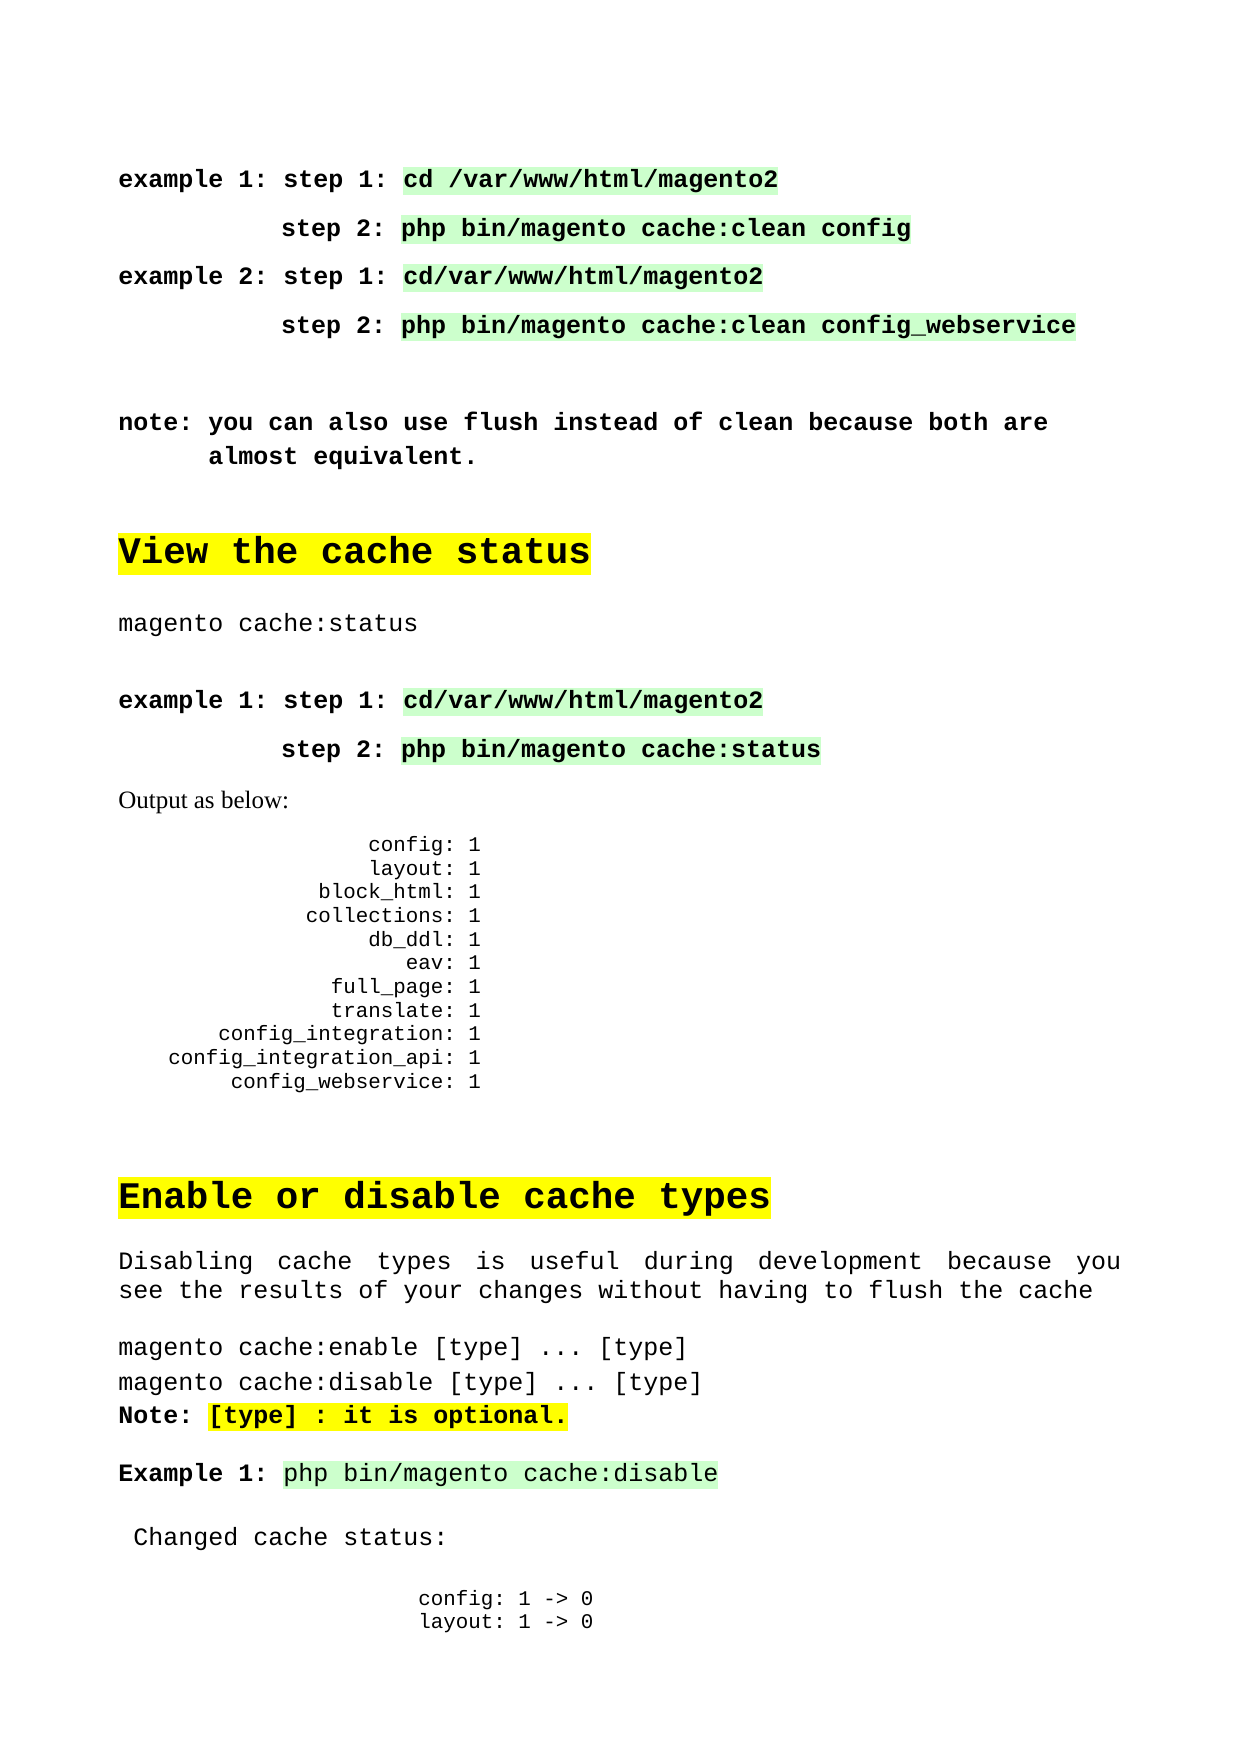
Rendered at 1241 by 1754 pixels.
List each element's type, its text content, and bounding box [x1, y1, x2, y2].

text almost equivalent. [118, 443, 1122, 472]
text layout: 1 [118, 858, 1122, 881]
text config_webservice: 1 [118, 1071, 1122, 1094]
text config: 1 -> 0 [118, 1588, 1122, 1611]
text translate: 1 [118, 1000, 1122, 1023]
text config_integration: 1 [118, 1023, 1122, 1047]
text step 2: php bin/magento cache:clean config [118, 215, 1122, 244]
text db_ddl: 1 [118, 929, 1122, 952]
text layout: 1 -> 0 [118, 1611, 1122, 1635]
text magento cache:status [118, 611, 1122, 639]
text Note: [type] : it is optional. [118, 1403, 1122, 1431]
text magento cache:enable [type] ... [type] [118, 1335, 1122, 1363]
text step 2: php bin/magento cache:clean config_webservice [118, 312, 1122, 341]
text example 1: step 1: cd/var/www/html/magento2 [118, 688, 1122, 716]
text Changed cache status: [118, 1524, 1122, 1553]
text note: you can also use flush instead of clean because both are [118, 409, 1122, 438]
text Output as below: [118, 785, 1122, 814]
text step 2: php bin/magento cache:status [118, 737, 1122, 765]
text eav: 1 [118, 952, 1122, 976]
text block_html: 1 [118, 881, 1122, 905]
subtitle View the cache status [118, 532, 1122, 575]
text collections: 1 [118, 905, 1122, 929]
text full_page: 1 [118, 976, 1122, 1000]
text magento cache:disable [type] ... [type] [118, 1369, 1122, 1397]
subtitle Enable or disable cache types [118, 1177, 1122, 1219]
text config_integration_api: 1 [118, 1047, 1122, 1071]
text Example 1: php bin/magento cache:disable [118, 1461, 1122, 1489]
text example 2: step 1: cd/var/www/html/magento2 [118, 264, 1122, 292]
text config: 1 [118, 834, 1122, 858]
text example 1: step 1: cd /var/www/html/magento2 [118, 167, 1122, 195]
text Disabling cache types is useful during development because you see the results of your changes without having to flush the cache [118, 1249, 1122, 1306]
